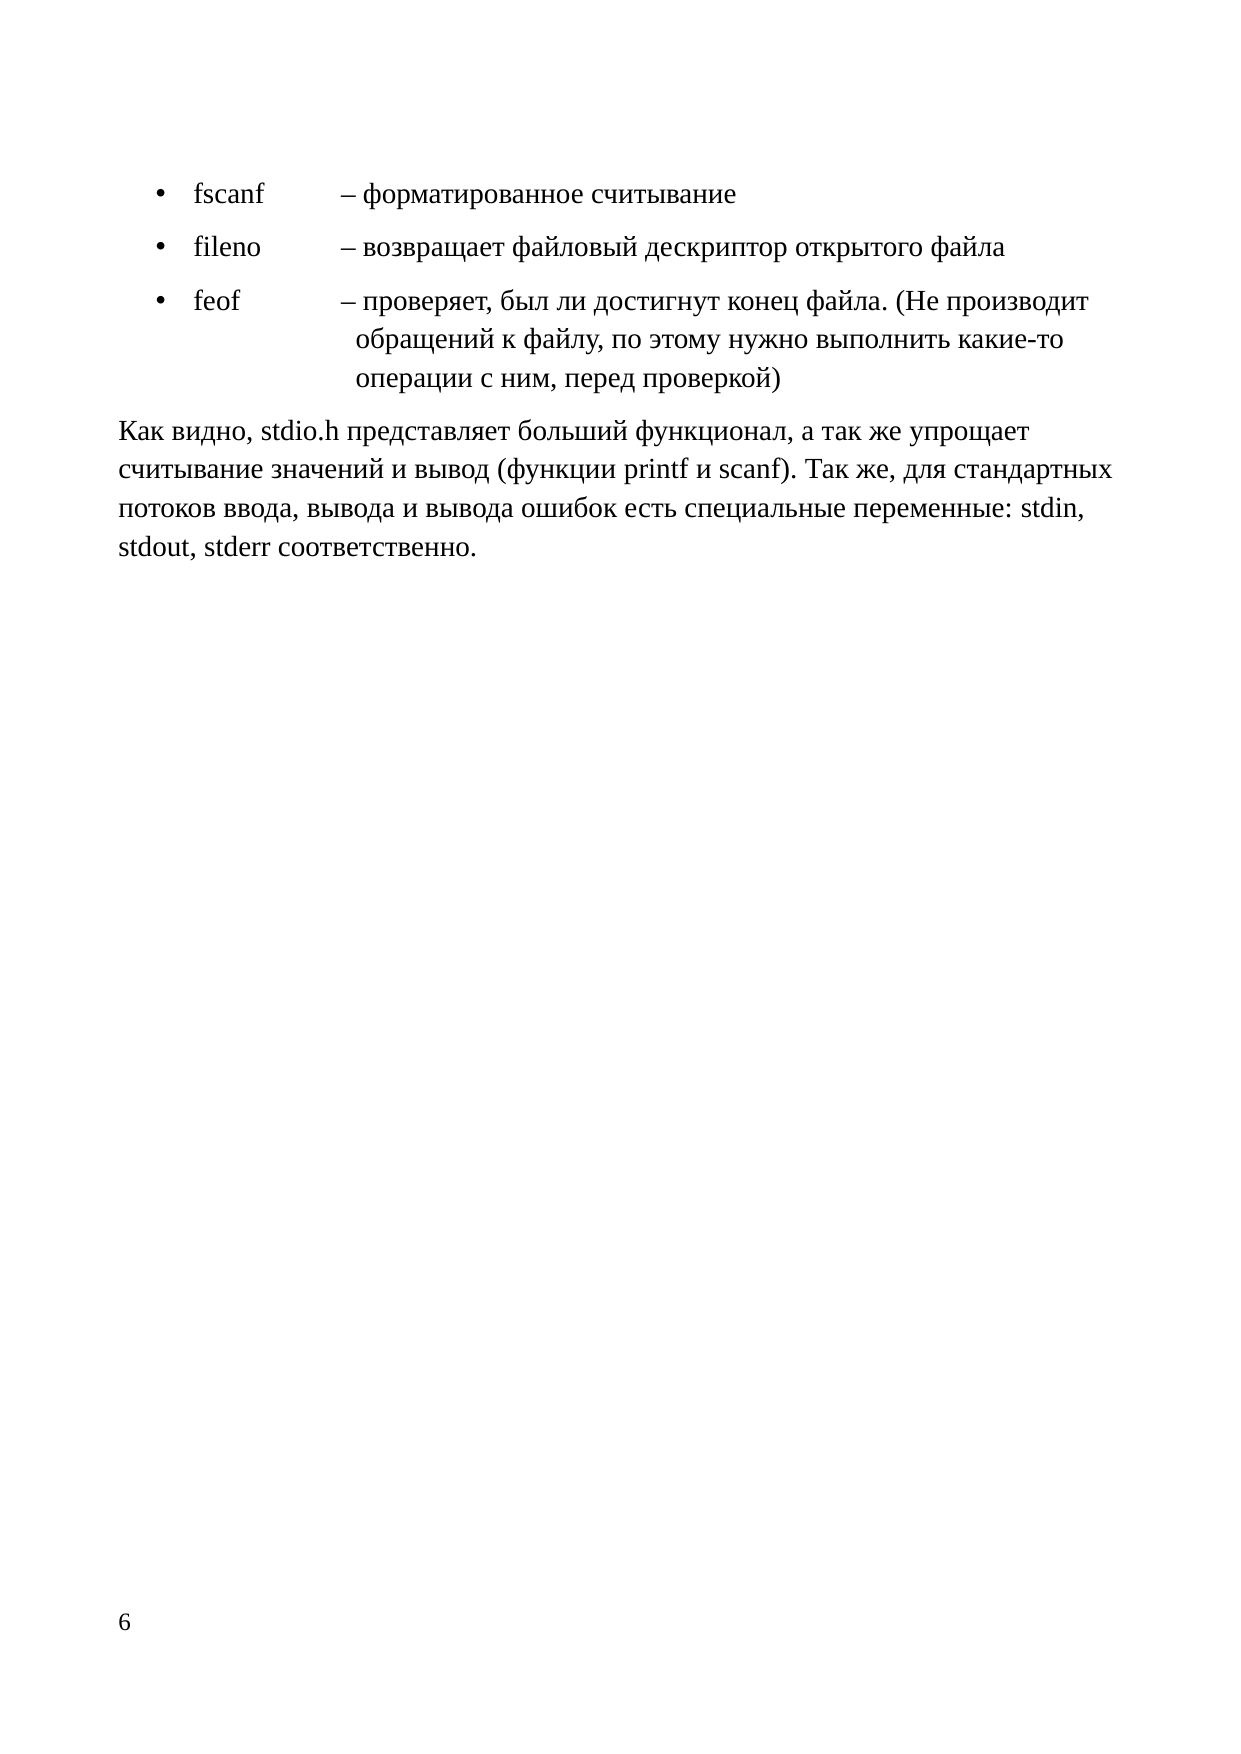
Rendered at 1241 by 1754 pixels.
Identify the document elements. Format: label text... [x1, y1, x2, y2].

list fileno – возвращает файловый дескриптор открытого файла [156, 229, 1122, 263]
list feof – проверяет, был ли достигнут конец файла. (Не производит обращений к файлу, по этому нужно выполнить какие-то операции с ним, перед проверкой) [156, 283, 1122, 393]
text Как видно, stdio.h представляет больший функционал, а так же упрощает считывание значений и вывод (функции printf и scanf). Так же, для стандартных потоков ввода, вывода и вывода ошибок есть специальные переменные: stdin, stdout, stderr соответственно. [118, 413, 1122, 562]
list fscanf – форматированное считывание [156, 176, 1122, 210]
